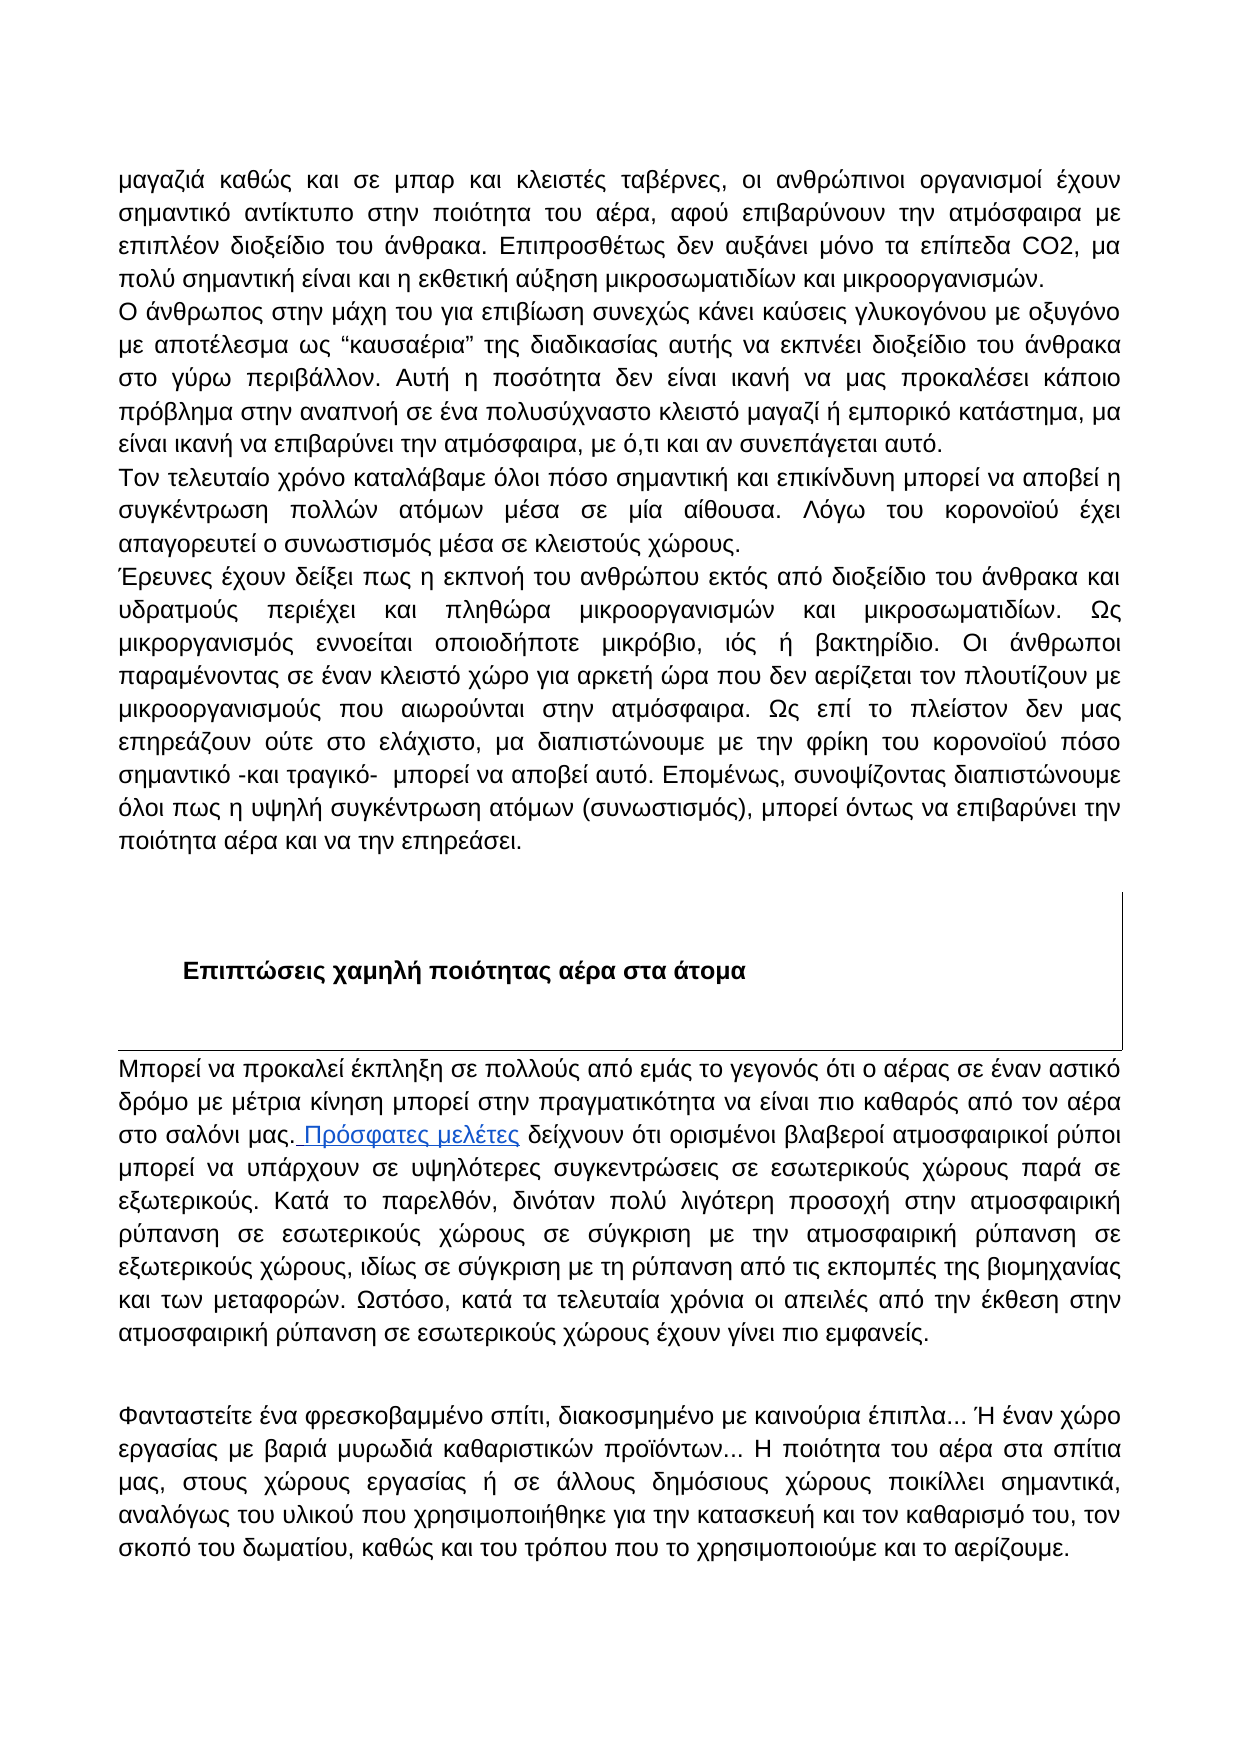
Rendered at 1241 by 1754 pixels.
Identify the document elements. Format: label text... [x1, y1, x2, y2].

text Μπορεί να προκαλεί έκπληξη σε πολλούς από εμάς το γεγονός ότι ο αέρας σε έναν αστικό δρόμο με μέτρια κίνηση μπορεί στην πραγματικότητα να είναι πιο καθαρός από τον αέρα στο σαλόνι μας. Πρόσφατες μελέτες δείχνουν ότι ορισμένοι βλαβεροί ατμοσφαιρικοί ρύποι μπορεί να υπάρχουν σε υψηλότερες συγκεντρώσεις σε εσωτερικούς χώρους παρά σε εξωτερικούς. Κατά το παρελθόν, δινόταν πολύ λιγότερη προσοχή στην ατμοσφαιρική ρύπανση σε εσωτερικούς χώρους σε σύγκριση με την ατμοσφαιρική ρύπανση σε εξωτερικούς χώρους, ιδίως σε σύγκριση με τη ρύπανση από τις εκπομπές της βιομηχανίας και των μεταφορών. Ωστόσο, κατά τα τελευταία χρόνια οι απειλές από την έκθεση στην ατμοσφαιρική ρύπανση σε εσωτερικούς χώρους έχουν γίνει πιο εμφανείς. [118, 1054, 1122, 1347]
text Έρευνες έχουν δείξει πως η εκπνοή του ανθρώπου εκτός από διοξείδιο του άνθρακα και υδρατμούς περιέχει και πληθώρα μικροοργανισμών και μικροσωματιδίων. Ως μικροργανισμός εννοείται οποιοδήποτε μικρόβιο, ιός ή βακτηρίδιο. Οι άνθρωποι παραμένοντας σε έναν κλειστό χώρο για αρκετή ώρα που δεν αερίζεται τον πλουτίζουν με μικροοργανισμούς που αιωρούνται στην ατμόσφαιρα. Ως επί το πλείστον δεν μας επηρεάζουν ούτε στο ελάχιστο, μα διαπιστώνουμε με την φρίκη του κορονοϊού πόσο σημαντικό -και τραγικό- μπορεί να αποβεί αυτό. Επομένως, συνοψίζοντας διαπιστώνουμε όλοι πως η υψηλή συγκέντρωση ατόμων (συνωστισμός), μπορεί όντως να επιβαρύνει την ποιότητα αέρα και να την επηρεάσει. [118, 562, 1122, 854]
text Τον τελευταίο χρόνο καταλάβαμε όλοι πόσο σημαντική και επικίνδυνη μπορεί να αποβεί η συγκέντρωση πολλών ατόμων μέσα σε μία αίθουσα. Λόγω του κορονοϊού έχει απαγορευτεί ο συνωστισμός μέσα σε κλειστούς χώρους. [118, 462, 1122, 557]
text μαγαζιά καθώς και σε μπαρ και κλειστές ταβέρνες, οι ανθρώπινοι οργανισμοί έχουν σημαντικό αντίκτυπο στην ποιότητα του αέρα, αφού επιβαρύνουν την ατμόσφαιρα με επιπλέον διοξείδιο του άνθρακα. Επιπροσθέτως δεν αυξάνει μόνο τα επίπεδα CO2, μα πολύ σημαντική είναι και η εκθετική αύξηση μικροσωματιδίων και μικροοργανισμών. [118, 165, 1122, 293]
text Επιπτώσεις χαμηλή ποιότητας αέρα στα άτομα [118, 892, 1122, 1050]
text Φανταστείτε ένα φρεσκοβαμμένο σπίτι, διακοσμημένο με καινούρια έπιπλα... Ή έναν χώρο εργασίας με βαριά μυρωδιά καθαριστικών προϊόντων... Η ποιότητα του αέρα στα σπίτια μας, στους χώρους εργασίας ή σε άλλους δημόσιους χώρους ποικίλλει σημαντικά, αναλόγως του υλικού που χρησιμοποιήθηκε για την κατασκευή και τον καθαρισμό του, τον σκοπό του δωματίου, καθώς και του τρόπου που το χρησιμοποιούμε και το αερίζουμε. [118, 1401, 1122, 1562]
text Ο άνθρωπος στην μάχη του για επιβίωση συνεχώς κάνει καύσεις γλυκογόνου με οξυγόνο με αποτέλεσμα ως “καυσαέρια” της διαδικασίας αυτής να εκπνέει διοξείδιο του άνθρακα στο γύρω περιβάλλον. Αυτή η ποσότητα δεν είναι ικανή να μας προκαλέσει κάποιο πρόβλημα στην αναπνοή σε ένα πολυσύχναστο κλειστό μαγαζί ή εμπορικό κατάστημα, μα είναι ικανή να επιβαρύνει την ατμόσφαιρα, με ό,τι και αν συνεπάγεται αυτό. [118, 297, 1122, 458]
